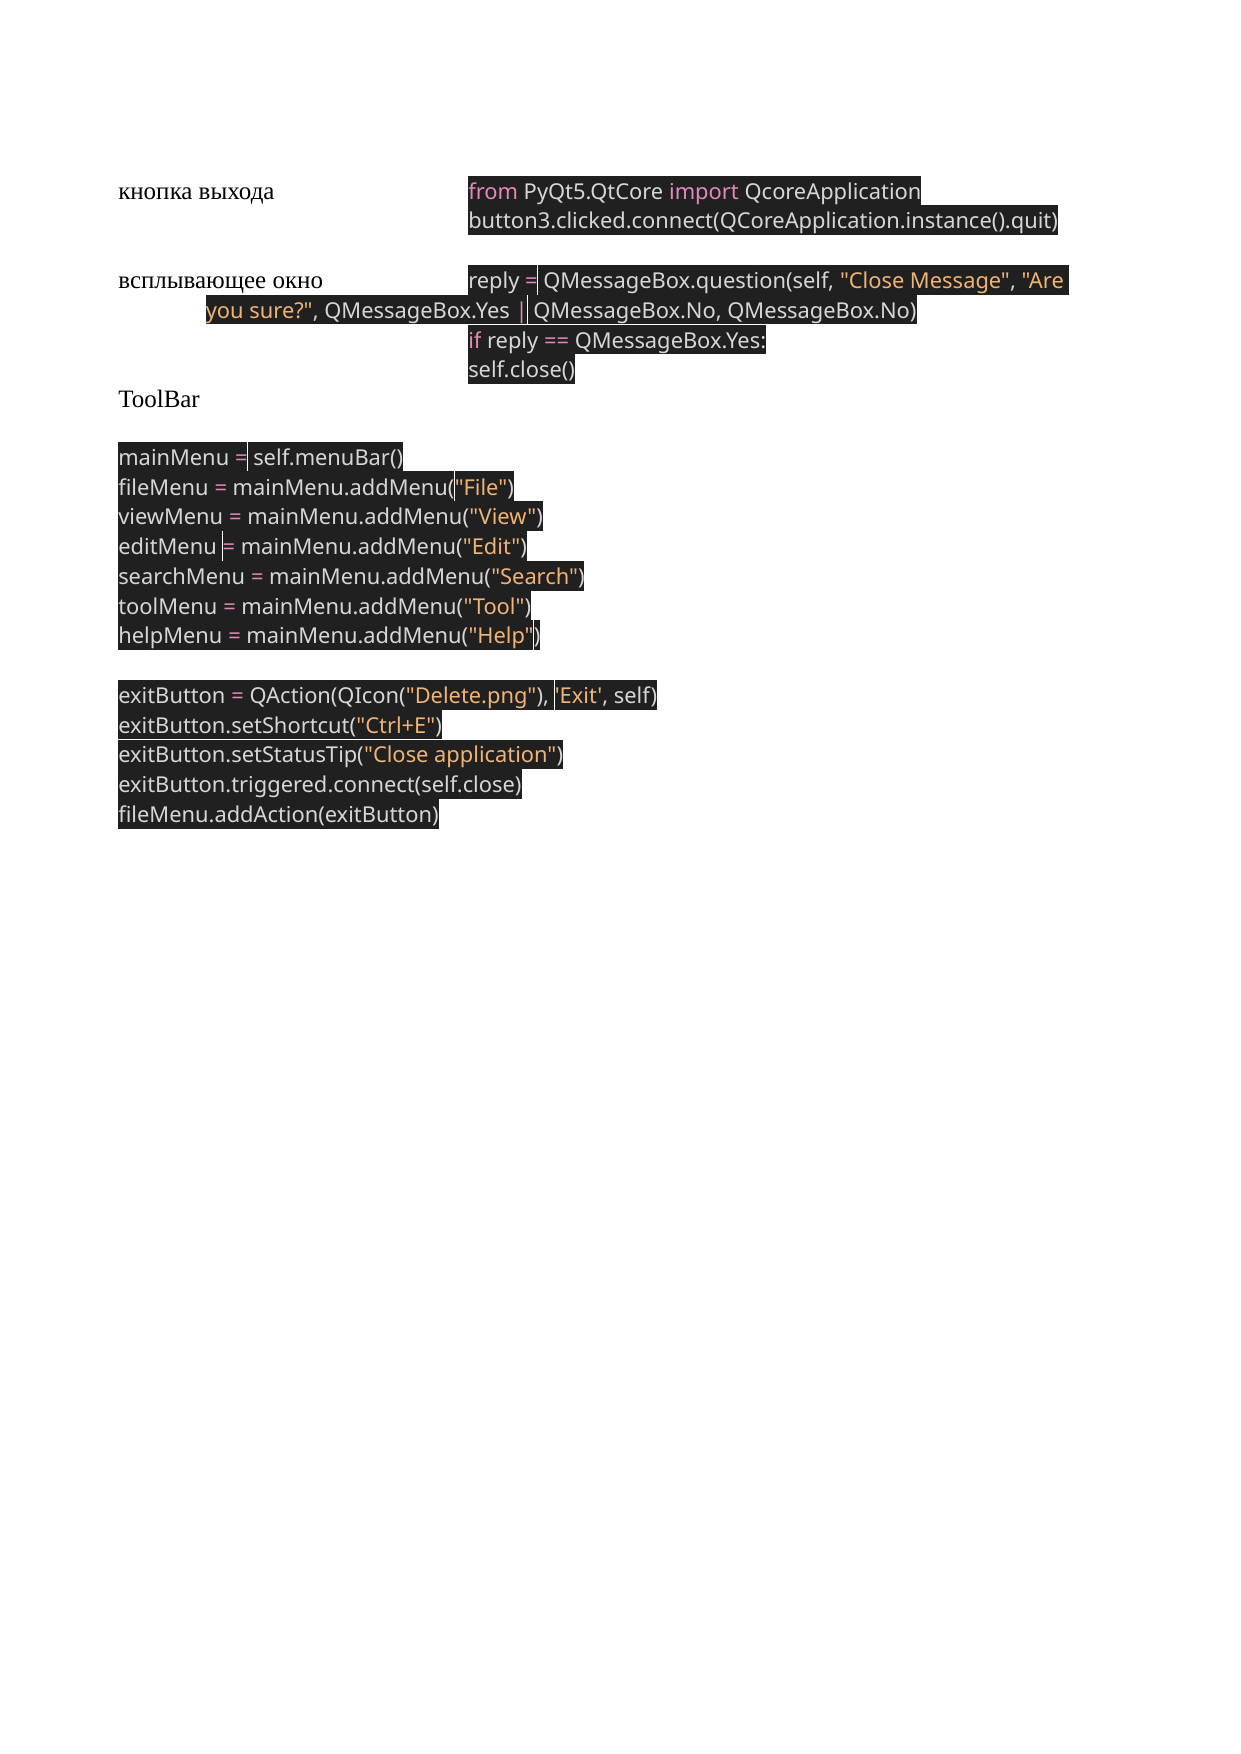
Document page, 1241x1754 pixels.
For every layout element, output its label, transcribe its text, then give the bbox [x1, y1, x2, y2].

text exitButton.setStatusTip("Close application") [118, 739, 1122, 769]
text ToolBar [118, 384, 1122, 413]
text fileMenu.addAction(exitButton) [118, 799, 1122, 829]
text mainMenu = self.menuBar() [118, 442, 1122, 471]
text exitButton.setShortcut("Ctrl+E") [118, 710, 1122, 739]
text helpMenu = mainMenu.addMenu("Help") [118, 620, 1122, 650]
text if reply == QMessageBox.Yes: [118, 324, 1122, 354]
text editMenu = mainMenu.addMenu("Edit") [118, 531, 1122, 561]
text всплывающее окно reply = QMessageBox.question(self, "Close Message", "Are you sure?", QMessageBox.Yes | QMessageBox.No, QMessageBox.No) [118, 265, 1122, 324]
text button3.clicked.connect(QCoreApplication.instance().quit) [118, 205, 1122, 235]
text exitButton.triggered.connect(self.close) [118, 769, 1122, 799]
text self.close() [118, 354, 1122, 384]
text viewMenu = mainMenu.addMenu("View") [118, 501, 1122, 531]
text fileMenu = mainMenu.addMenu("File") [118, 471, 1122, 501]
text toolMenu = mainMenu.addMenu("Tool") [118, 591, 1122, 620]
text exitButton = QAction(QIcon("Delete.png"), 'Exit', self) [118, 680, 1122, 710]
text кнопка выхода from PyQt5.QtCore import QcoreApplication [118, 176, 1122, 205]
text searchMenu = mainMenu.addMenu("Search") [118, 561, 1122, 591]
